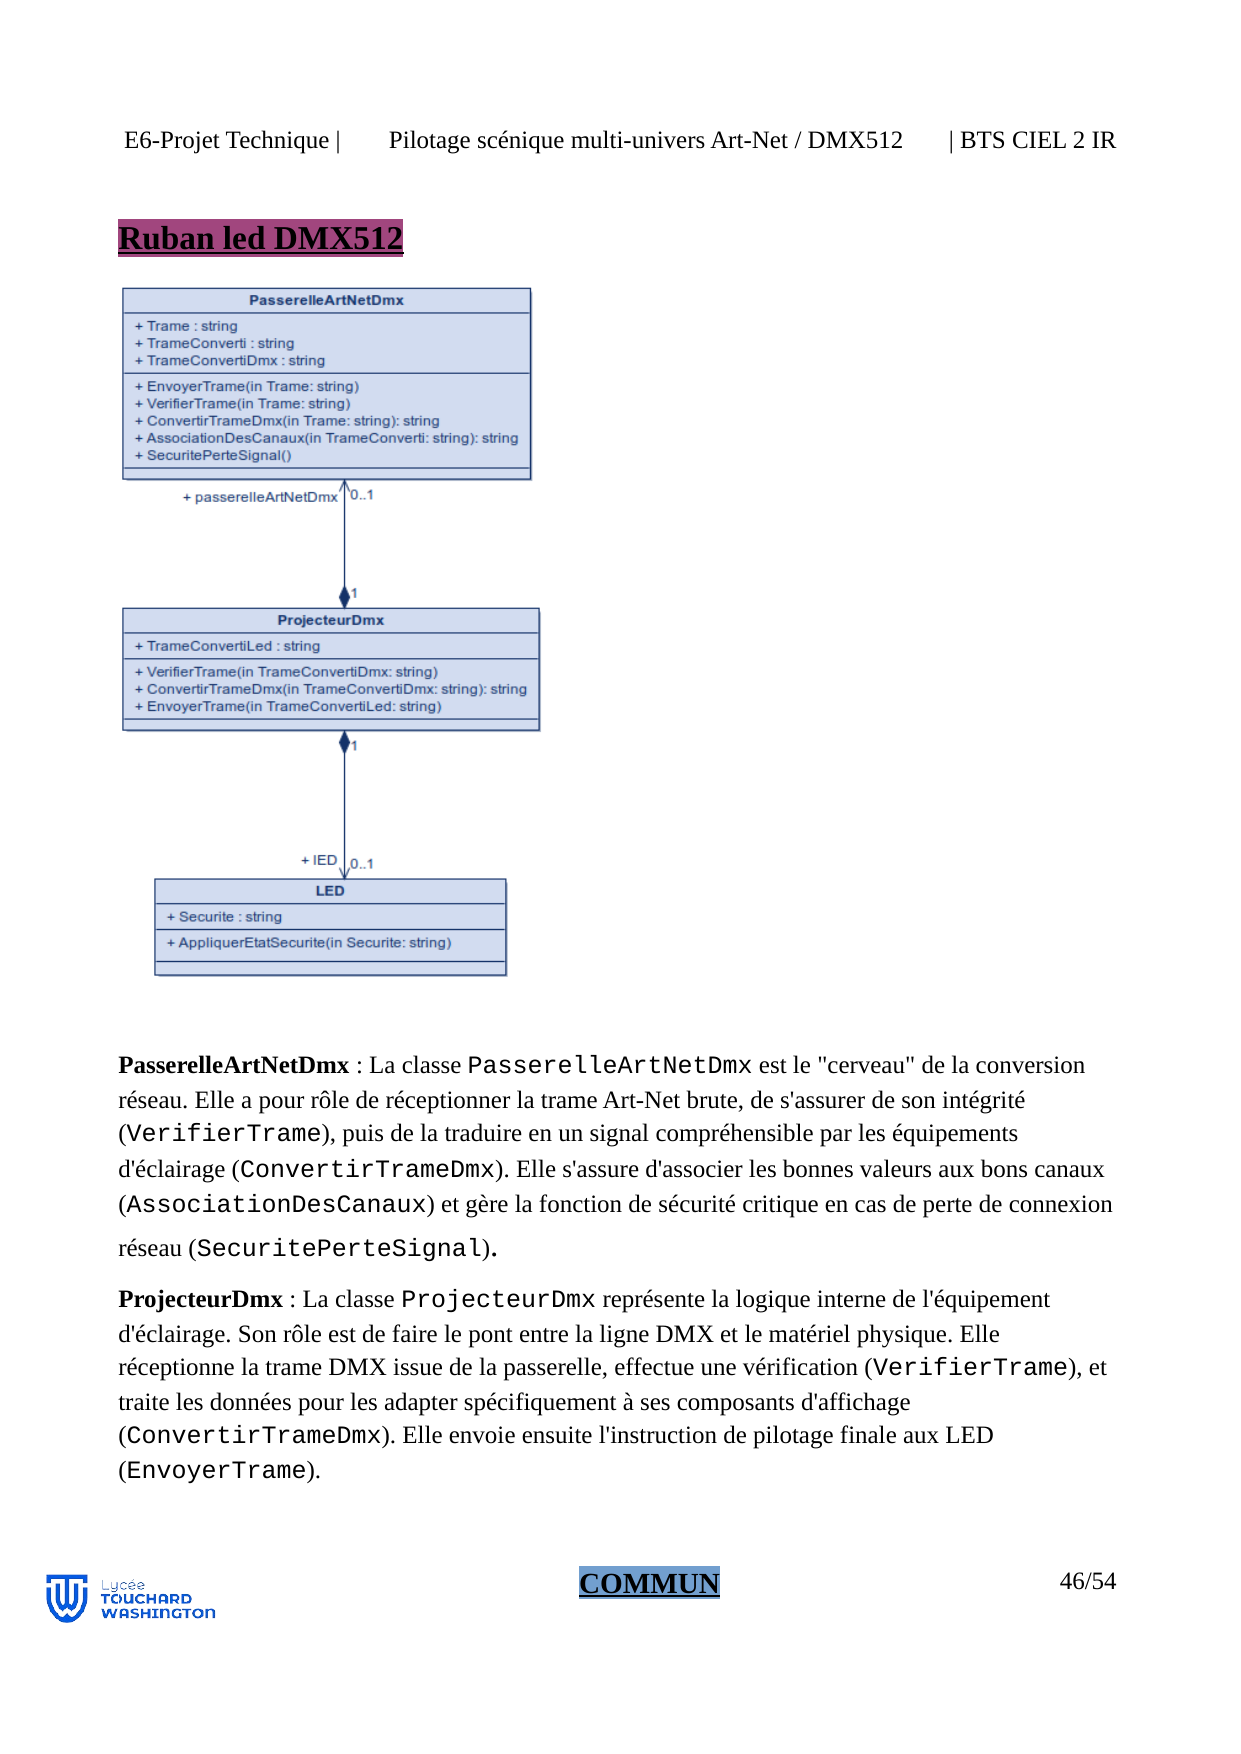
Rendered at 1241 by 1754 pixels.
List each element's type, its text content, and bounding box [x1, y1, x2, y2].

text Ruban led DMX512 [118, 219, 1122, 257]
text PasserelleArtNetDmx : La classe PasserelleArtNetDmx est le "cerveau" de la conversion réseau. Elle a pour rôle de réceptionner la trame Art-Net brute, de s'assurer de son intégrité (VerifierTrame), puis de la traduire en un signal compréhensible par les équipements d'éclairage (ConvertirTrameDmx). Elle s'assure d'associer les bonnes valeurs aux bons canaux (AssociationDesCanaux) et gère la fonction de sécurité critique en cas de perte de connexion réseau (SecuritePerteSignal). [118, 1050, 1122, 1264]
picture [6, 1537, 256, 1661]
picture [83, 287, 578, 987]
picture [119, 1560, 256, 1606]
text ProjecteurDmx : La classe ProjecteurDmx représente la logique interne de l'équipement d'éclairage. Son rôle est de faire le pont entre la ligne DMX et le matériel physique. Elle réceptionne la trame DMX issue de la passerelle, effectue une vérification (VerifierTrame), et traite les données pour les adapter spécifiquement à ses composants d'affichage (ConvertirTrameDmx). Elle envoie ensuite l'instruction de pilotage finale aux LED (EnvoyerTrame). [118, 1284, 1122, 1486]
